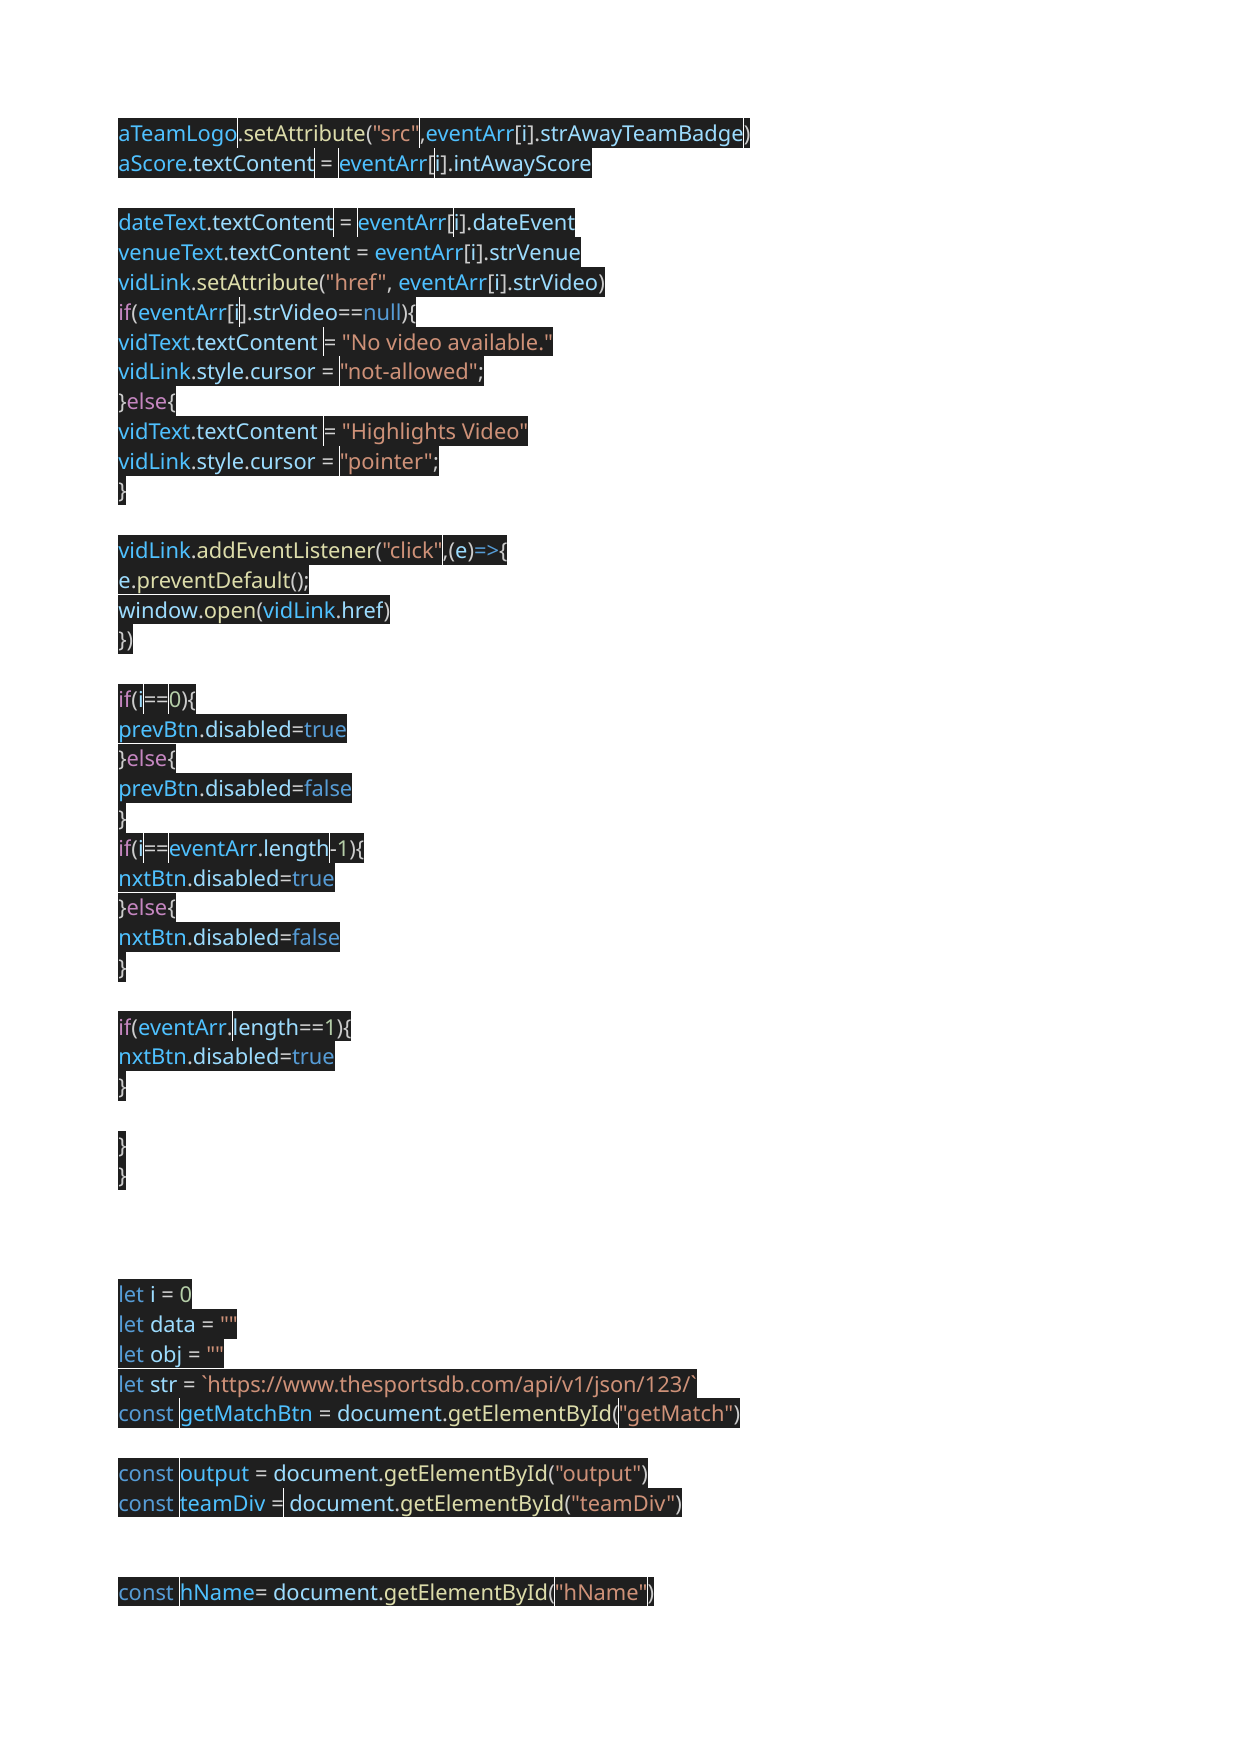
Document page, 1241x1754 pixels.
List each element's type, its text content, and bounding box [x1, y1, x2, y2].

text let obj = "" [118, 1339, 1122, 1368]
text const hName= document.getElementById("hName") [118, 1577, 1122, 1606]
text vidLink.style.cursor = "pointer"; [118, 446, 1122, 476]
text vidText.textContent = "No video available." [118, 327, 1122, 356]
text }else{ [118, 892, 1122, 922]
text nxtBtn.disabled=false [118, 922, 1122, 952]
text nxtBtn.disabled=true [118, 863, 1122, 892]
text window.open(vidLink.href) [118, 594, 1122, 624]
text } [118, 1131, 1122, 1160]
text if(eventArr[i].strVideo==null){ [118, 297, 1122, 327]
text vidLink.setAttribute("href", eventArr[i].strVideo) [118, 267, 1122, 297]
text } [118, 952, 1122, 982]
text e.preventDefault(); [118, 565, 1122, 594]
text venueText.textContent = eventArr[i].strVenue [118, 237, 1122, 267]
text let data = "" [118, 1309, 1122, 1339]
text nxtBtn.disabled=true [118, 1041, 1122, 1071]
text vidText.textContent = "Highlights Video" [118, 416, 1122, 446]
text aScore.textContent = eventArr[i].intAwayScore [118, 148, 1122, 178]
text const teamDiv = document.getElementById("teamDiv") [118, 1488, 1122, 1517]
text if(eventArr.length==1){ [118, 1011, 1122, 1041]
text vidLink.addEventListener("click",(e)=>{ [118, 535, 1122, 565]
text prevBtn.disabled=true [118, 714, 1122, 743]
text }) [118, 624, 1122, 654]
text const output = document.getElementById("output") [118, 1458, 1122, 1488]
text prevBtn.disabled=false [118, 773, 1122, 803]
text } [118, 476, 1122, 505]
text }else{ [118, 743, 1122, 773]
text let i = 0 [118, 1279, 1122, 1309]
text }else{ [118, 386, 1122, 416]
text } [118, 803, 1122, 833]
text } [118, 1160, 1122, 1190]
text let str = `https://www.thesportsdb.com/api/v1/json/123/` [118, 1368, 1122, 1398]
text if(i==0){ [118, 684, 1122, 714]
text aTeamLogo.setAttribute("src",eventArr[i].strAwayTeamBadge) [118, 118, 1122, 148]
text } [118, 1071, 1122, 1101]
text vidLink.style.cursor = "not-allowed"; [118, 356, 1122, 386]
text if(i==eventArr.length-1){ [118, 833, 1122, 863]
text dateText.textContent = eventArr[i].dateEvent [118, 207, 1122, 237]
text const getMatchBtn = document.getElementById("getMatch") [118, 1398, 1122, 1428]
